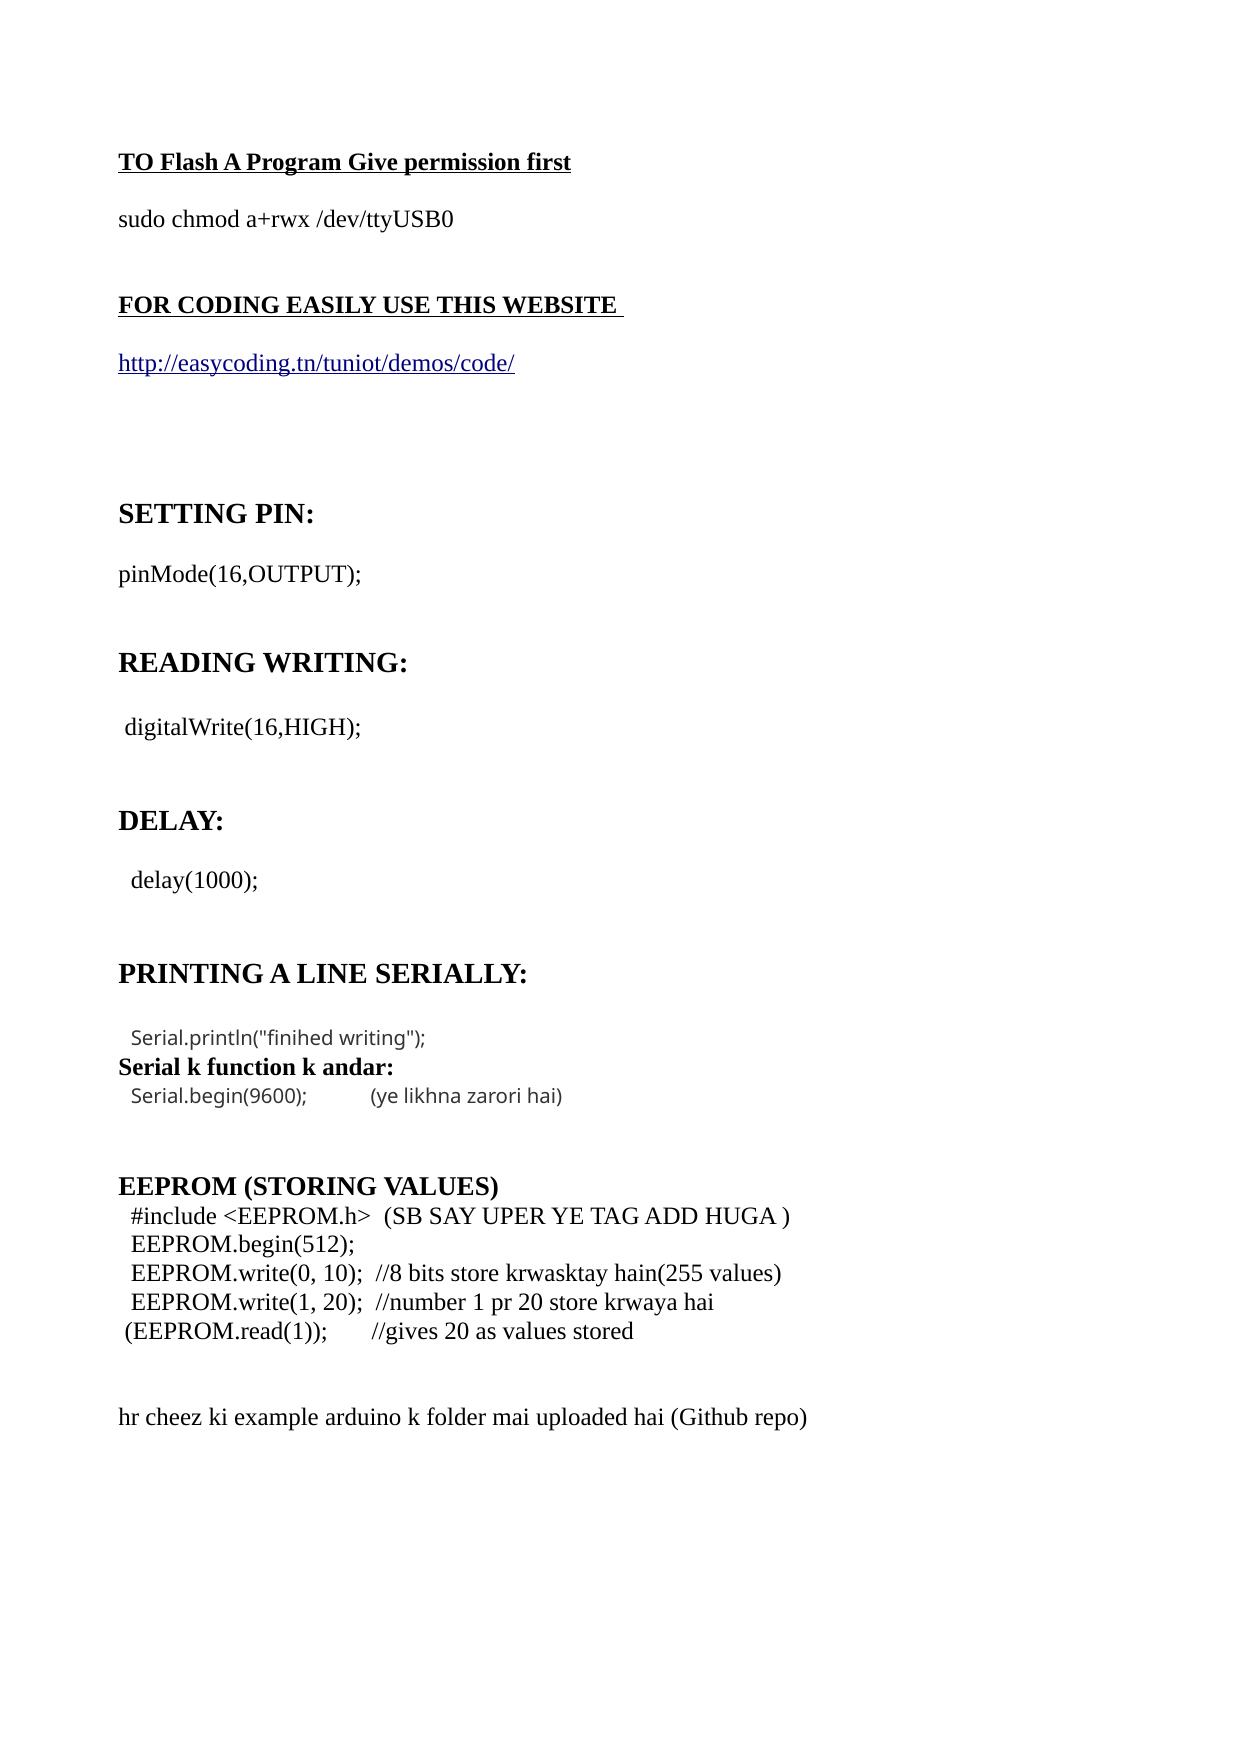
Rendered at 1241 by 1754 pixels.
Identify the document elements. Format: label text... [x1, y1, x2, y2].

text (EEPROM.read(1)); //gives 20 as values stored [118, 1316, 1122, 1344]
text #include <EEPROM.h> (SB SAY UPER YE TAG ADD HUGA ) [118, 1201, 1122, 1229]
text EEPROM.begin(512); [118, 1229, 1122, 1258]
text hr cheez ki example arduino k folder mai uploaded hai (Github repo) [118, 1402, 1122, 1431]
text Serial.println("finihed writing"); [118, 1024, 1122, 1052]
text Serial.begin(9600); (ye likhna zarori hai) [118, 1081, 1122, 1110]
text Serial k function k andar: [118, 1052, 1122, 1081]
text pinMode(16,OUTPUT); [118, 559, 1122, 588]
text digitalWrite(16,HIGH); [118, 712, 1122, 741]
text FOR CODING EASILY USE THIS WEBSITE [118, 291, 1122, 319]
text EEPROM.write(1, 20); //number 1 pr 20 store krwaya hai [118, 1287, 1122, 1316]
text delay(1000); [118, 866, 1122, 894]
text sudo chmod a+rwx /dev/ttyUSB0 [118, 204, 1122, 233]
text EEPROM.write(0, 10); //8 bits store krwasktay hain(255 values) [118, 1258, 1122, 1287]
text DELAY: [118, 803, 1122, 837]
text http://easycoding.tn/tuniot/demos/code/ [118, 348, 1122, 377]
text EEPROM (STORING VALUES) [118, 1170, 1122, 1201]
text PRINTING A LINE SERIALLY: [118, 957, 1122, 990]
text READING WRITING: [118, 645, 1122, 679]
text SETTING PIN: [118, 497, 1122, 530]
text TO Flash A Program Give permission first [118, 147, 1122, 176]
